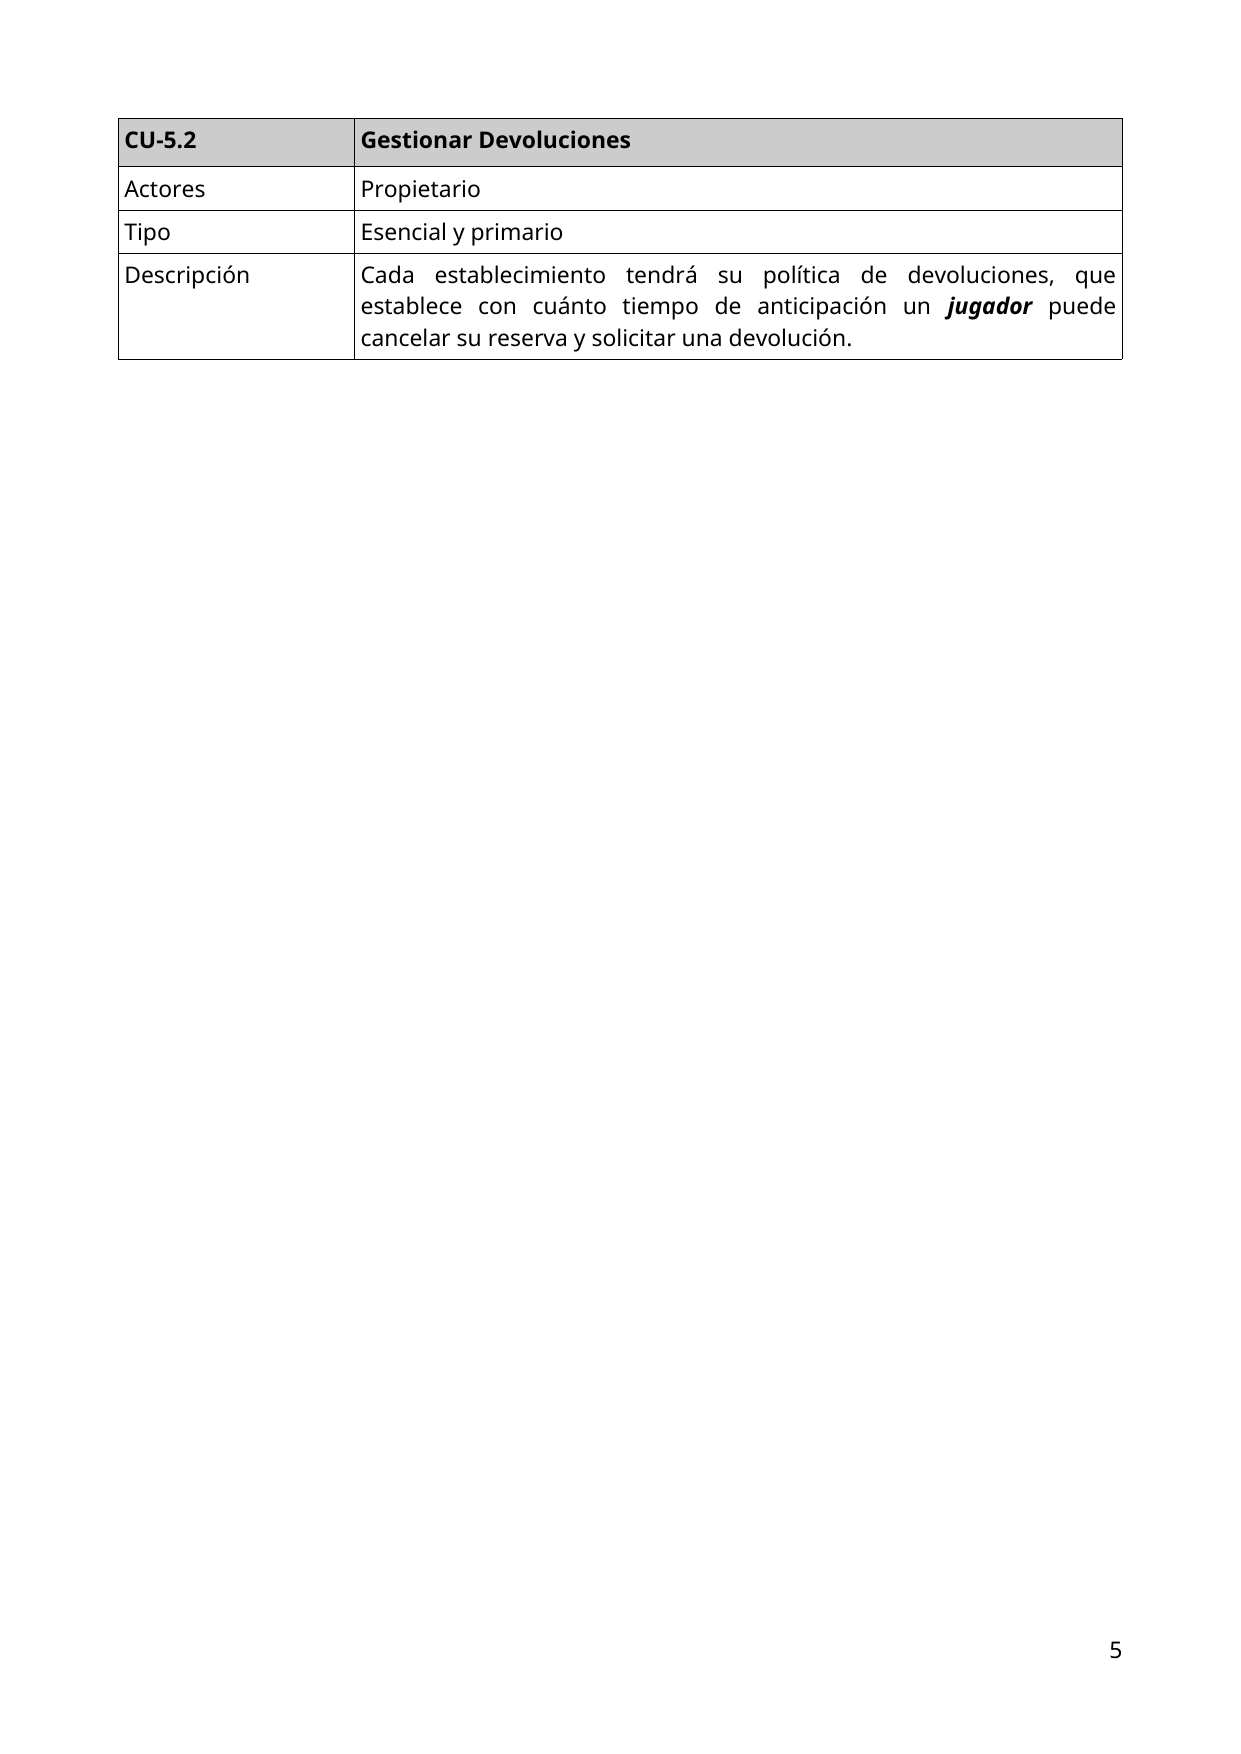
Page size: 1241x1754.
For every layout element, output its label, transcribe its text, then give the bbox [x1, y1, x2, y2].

table_cell Propietario [355, 167, 1122, 210]
table_header CU-5.2 [119, 119, 354, 166]
table_header Gestionar Devoluciones [355, 119, 1122, 166]
table_cell Actores [119, 167, 354, 210]
table_cell Tipo [119, 211, 354, 253]
table_cell Descripción [119, 254, 354, 359]
table_cell Esencial y primario [355, 211, 1122, 253]
table_cell Cada establecimiento tendrá su política de devoluciones, que establece con cuánto tiempo de anticipación un jugador puede cancelar su reserva y solicitar una devolución. [355, 254, 1122, 359]
